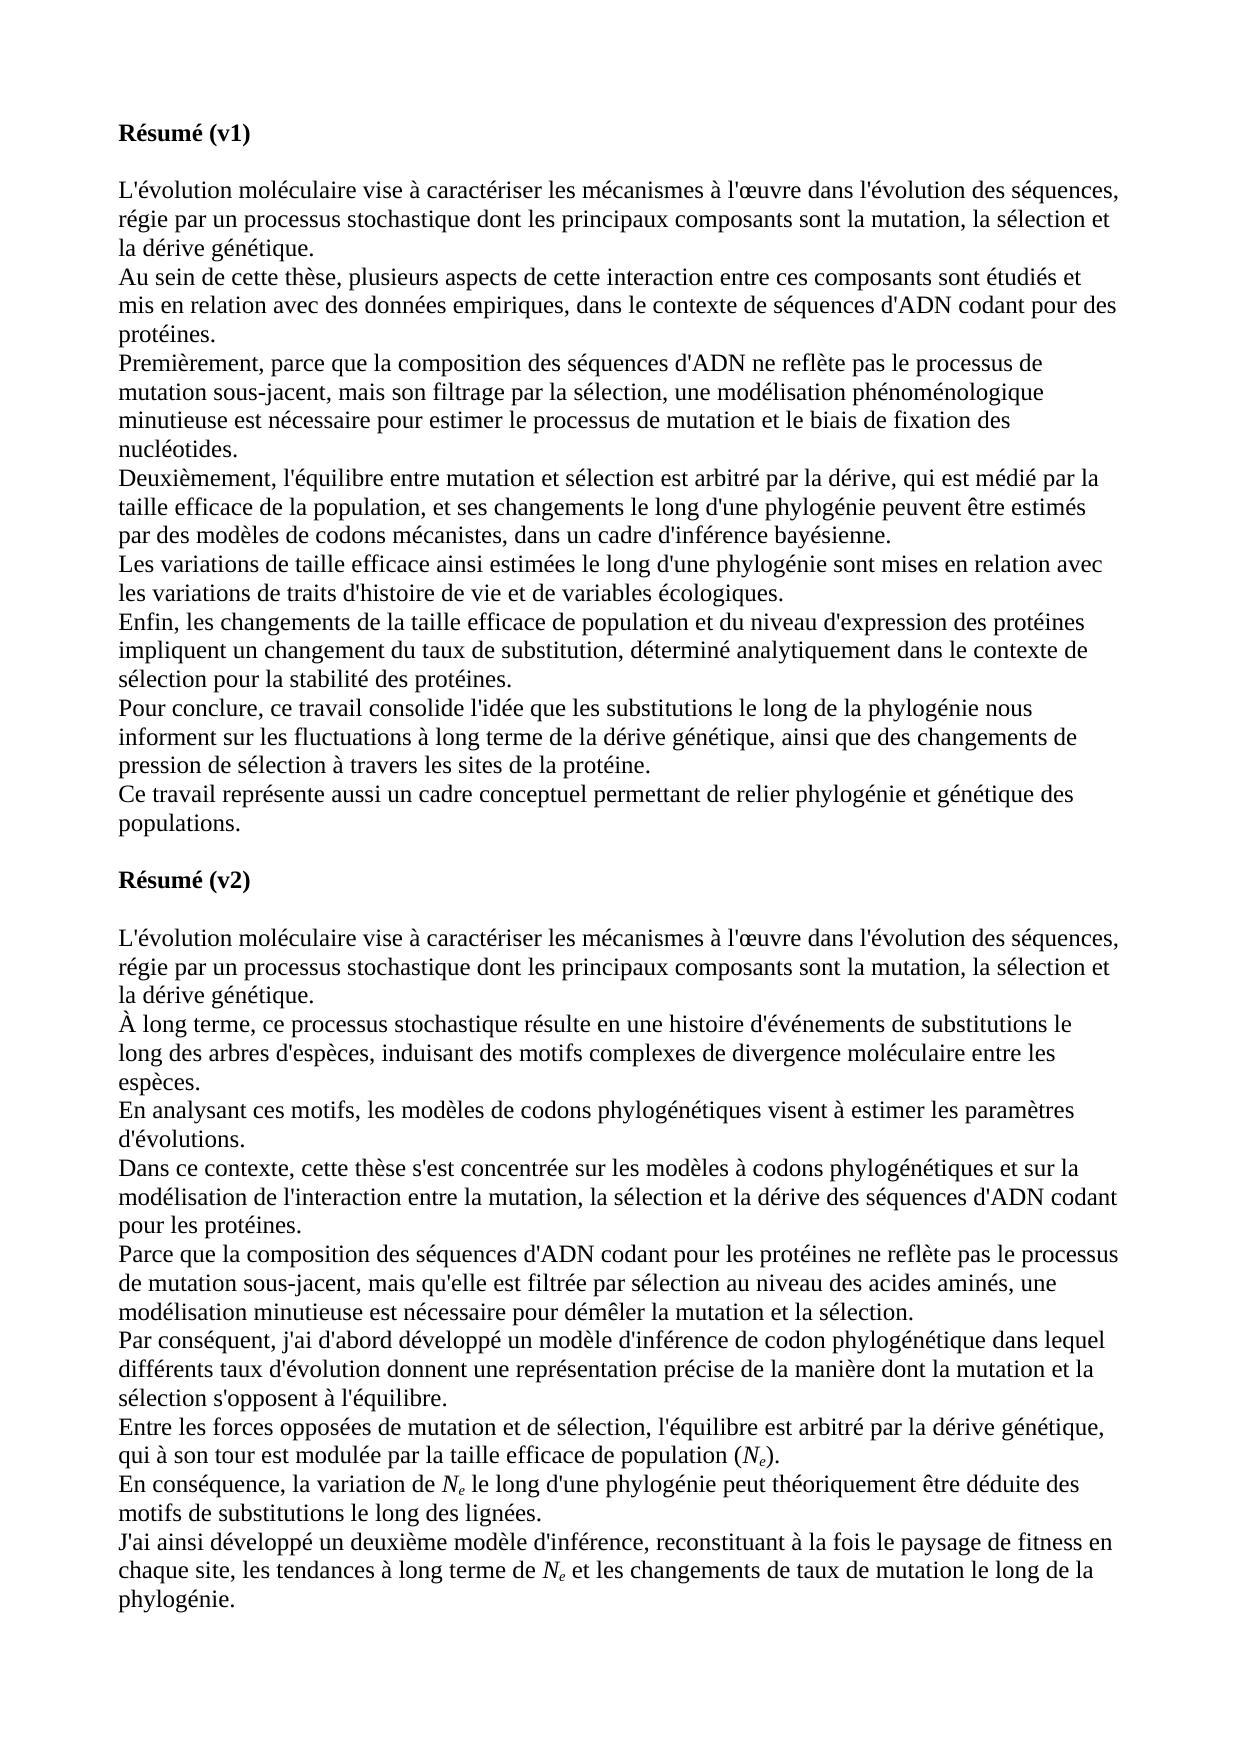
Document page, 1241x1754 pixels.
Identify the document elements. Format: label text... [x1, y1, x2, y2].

text En conséquence, la variation de Ne le long d'une phylogénie peut théoriquement être déduite des motifs de substitutions le long des lignées. [118, 1469, 1122, 1527]
text L'évolution moléculaire vise à caractériser les mécanismes à l'œuvre dans l'évolution des séquences, régie par un processus stochastique dont les principaux composants sont la mutation, la sélection et la dérive génétique. [118, 147, 1122, 262]
text À long terme, ce processus stochastique résulte en une histoire d'événements de substitutions le long des arbres d'espèces, induisant des motifs complexes de divergence moléculaire entre les espèces. [118, 1009, 1122, 1096]
text L'évolution moléculaire vise à caractériser les mécanismes à l'œuvre dans l'évolution des séquences, régie par un processus stochastique dont les principaux composants sont la mutation, la sélection et la dérive génétique. [118, 923, 1122, 1009]
text Au sein de cette thèse, plusieurs aspects de cette interaction entre ces composants sont étudiés et mis en relation avec des données empiriques, dans le contexte de séquences d'ADN codant pour des protéines. [118, 262, 1122, 348]
text Dans ce contexte, cette thèse s'est concentrée sur les modèles à codons phylogénétiques et sur la modélisation de l'interaction entre la mutation, la sélection et la dérive des séquences d'ADN codant pour les protéines. [118, 1153, 1122, 1239]
text Premièrement, parce que la composition des séquences d'ADN ne reflète pas le processus de mutation sous-jacent, mais son filtrage par la sélection, une modélisation phénoménologique minutieuse est nécessaire pour estimer le processus de mutation et le biais de fixation des nucléotides. [118, 348, 1122, 463]
text Entre les forces opposées de mutation et de sélection, l'équilibre est arbitré par la dérive génétique, qui à son tour est modulée par la taille efficace de population (Ne). [118, 1412, 1122, 1469]
text Enfin, les changements de la taille efficace de population et du niveau d'expression des protéines impliquent un changement du taux de substitution, déterminé analytiquement dans le contexte de sélection pour la stabilité des protéines. [118, 607, 1122, 693]
text Résumé (v1) [118, 118, 1122, 147]
text Résumé (v2) [118, 866, 1122, 894]
text J'ai ainsi développé un deuxième modèle d'inférence, reconstituant à la fois le paysage de fitness en chaque site, les tendances à long terme de Ne et les changements de taux de mutation le long de la phylogénie. [118, 1527, 1122, 1613]
text En analysant ces motifs, les modèles de codons phylogénétiques visent à estimer les paramètres d'évolutions. [118, 1096, 1122, 1153]
text Pour conclure, ce travail consolide l'idée que les substitutions le long de la phylogénie nous informent sur les fluctuations à long terme de la dérive génétique, ainsi que des changements de pression de sélection à travers les sites de la protéine. [118, 693, 1122, 779]
text Ce travail représente aussi un cadre conceptuel permettant de relier phylogénie et génétique des populations. [118, 779, 1122, 837]
text Parce que la composition des séquences d'ADN codant pour les protéines ne reflète pas le processus de mutation sous-jacent, mais qu'elle est filtrée par sélection au niveau des acides aminés, une modélisation minutieuse est nécessaire pour démêler la mutation et la sélection. [118, 1239, 1122, 1326]
text Par conséquent, j'ai d'abord développé un modèle d'inférence de codon phylogénétique dans lequel différents taux d'évolution donnent une représentation précise de la manière dont la mutation et la sélection s'opposent à l'équilibre. [118, 1326, 1122, 1412]
text Les variations de taille efficace ainsi estimées le long d'une phylogénie sont mises en relation avec les variations de traits d'histoire de vie et de variables écologiques. [118, 549, 1122, 607]
text Deuxièmement, l'équilibre entre mutation et sélection est arbitré par la dérive, qui est médié par la taille efficace de la population, et ses changements le long d'une phylogénie peuvent être estimés par des modèles de codons mécanistes, dans un cadre d'inférence bayésienne. [118, 463, 1122, 549]
